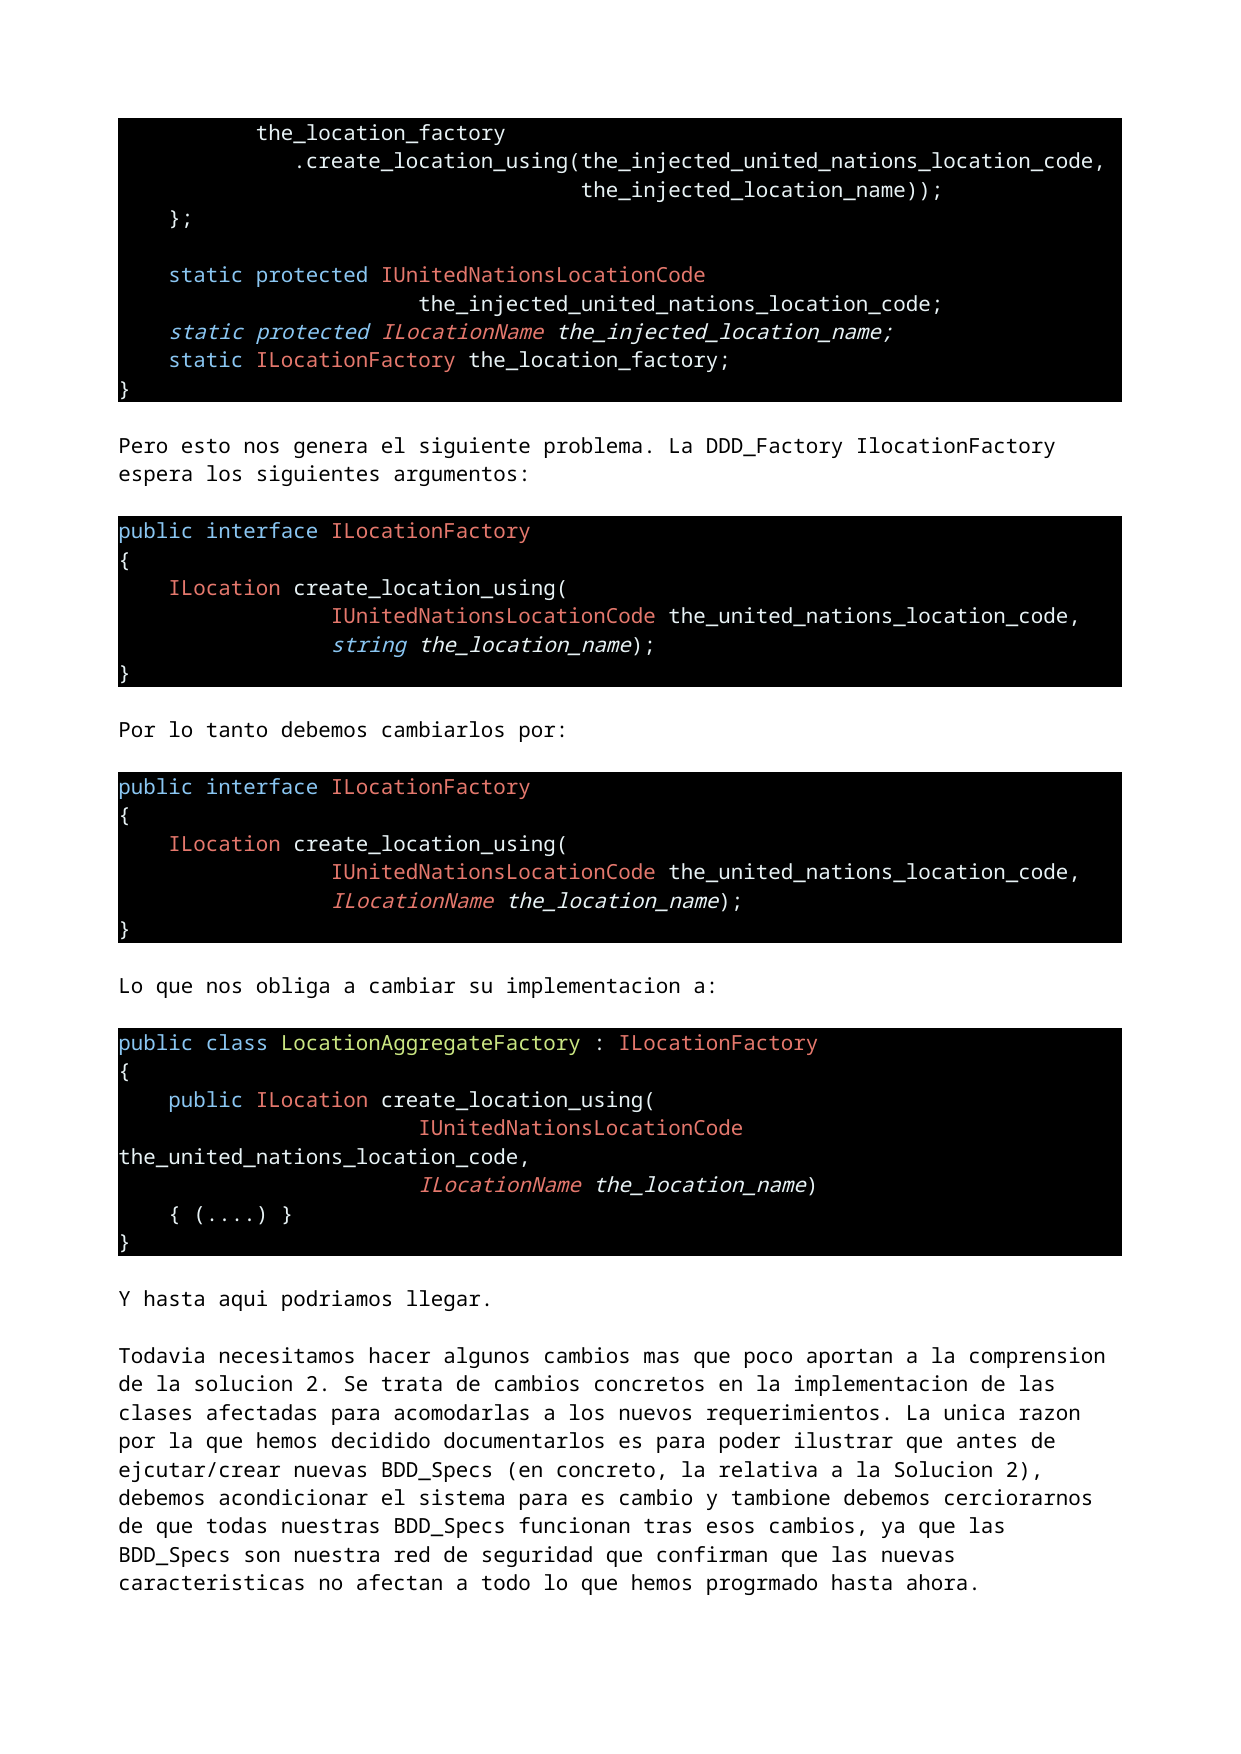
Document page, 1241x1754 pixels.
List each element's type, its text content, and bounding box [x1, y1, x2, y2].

text public interface ILocationFactory [118, 772, 1122, 801]
text IUnitedNationsLocationCode the_united_nations_location_code, [118, 602, 1122, 630]
text static protected IUnitedNationsLocationCode [118, 260, 1122, 289]
text { [118, 801, 1122, 829]
text Por lo tanto debemos cambiarlos por: [118, 715, 1122, 744]
text ILocation create_location_using( [118, 573, 1122, 602]
text the_injected_united_nations_location_code; [118, 289, 1122, 317]
text .create_location_using(the_injected_united_nations_location_code, [118, 147, 1122, 175]
text } [118, 374, 1122, 402]
text Pero esto nos genera el siguiente problema. La DDD_Factory IlocationFactory espera los siguientes argumentos: [118, 431, 1122, 488]
text the_injected_location_name)); [118, 175, 1122, 203]
text Y hasta aqui podriamos llegar. [118, 1284, 1122, 1312]
text } [118, 1227, 1122, 1256]
text public ILocation create_location_using( [118, 1085, 1122, 1113]
text string the_location_name); [118, 630, 1122, 658]
text { [118, 545, 1122, 573]
text public interface ILocationFactory [118, 516, 1122, 545]
text IUnitedNationsLocationCode the_united_nations_location_code, [118, 857, 1122, 886]
text ILocation create_location_using( [118, 829, 1122, 857]
text Lo que nos obliga a cambiar su implementacion a: [118, 971, 1122, 1000]
text Todavia necesitamos hacer algunos cambios mas que poco aportan a la comprension de la solucion 2. Se trata de cambios concretos en la implementacion de las clases afectadas para acomodarlas a los nuevos requerimientos. La unica razon por la que hemos decidido documentarlos es para poder ilustrar que antes de ejcutar/crear nuevas BDD_Specs (en concreto, la relativa a la Solucion 2), debemos acondicionar el sistema para es cambio y tambione debemos cerciorarnos de que todas nuestras BDD_Specs funcionan tras esos cambios, ya que las BDD_Specs son nuestra red de seguridad que confirman que las nuevas caracteristicas no afectan a todo lo que hemos progrmado hasta ahora. [118, 1341, 1122, 1597]
text the_location_factory [118, 118, 1122, 147]
text static ILocationFactory the_location_factory; [118, 346, 1122, 374]
text ILocationName the_location_name) [118, 1170, 1122, 1199]
text } [118, 914, 1122, 943]
text }; [118, 203, 1122, 232]
text IUnitedNationsLocationCode the_united_nations_location_code, [118, 1113, 1122, 1170]
text ILocationName the_location_name); [118, 886, 1122, 914]
text { [118, 1057, 1122, 1085]
text static protected ILocationName the_injected_location_name; [118, 317, 1122, 346]
text { (....) } [118, 1199, 1122, 1227]
text } [118, 658, 1122, 687]
text public class LocationAggregateFactory : ILocationFactory [118, 1028, 1122, 1057]
